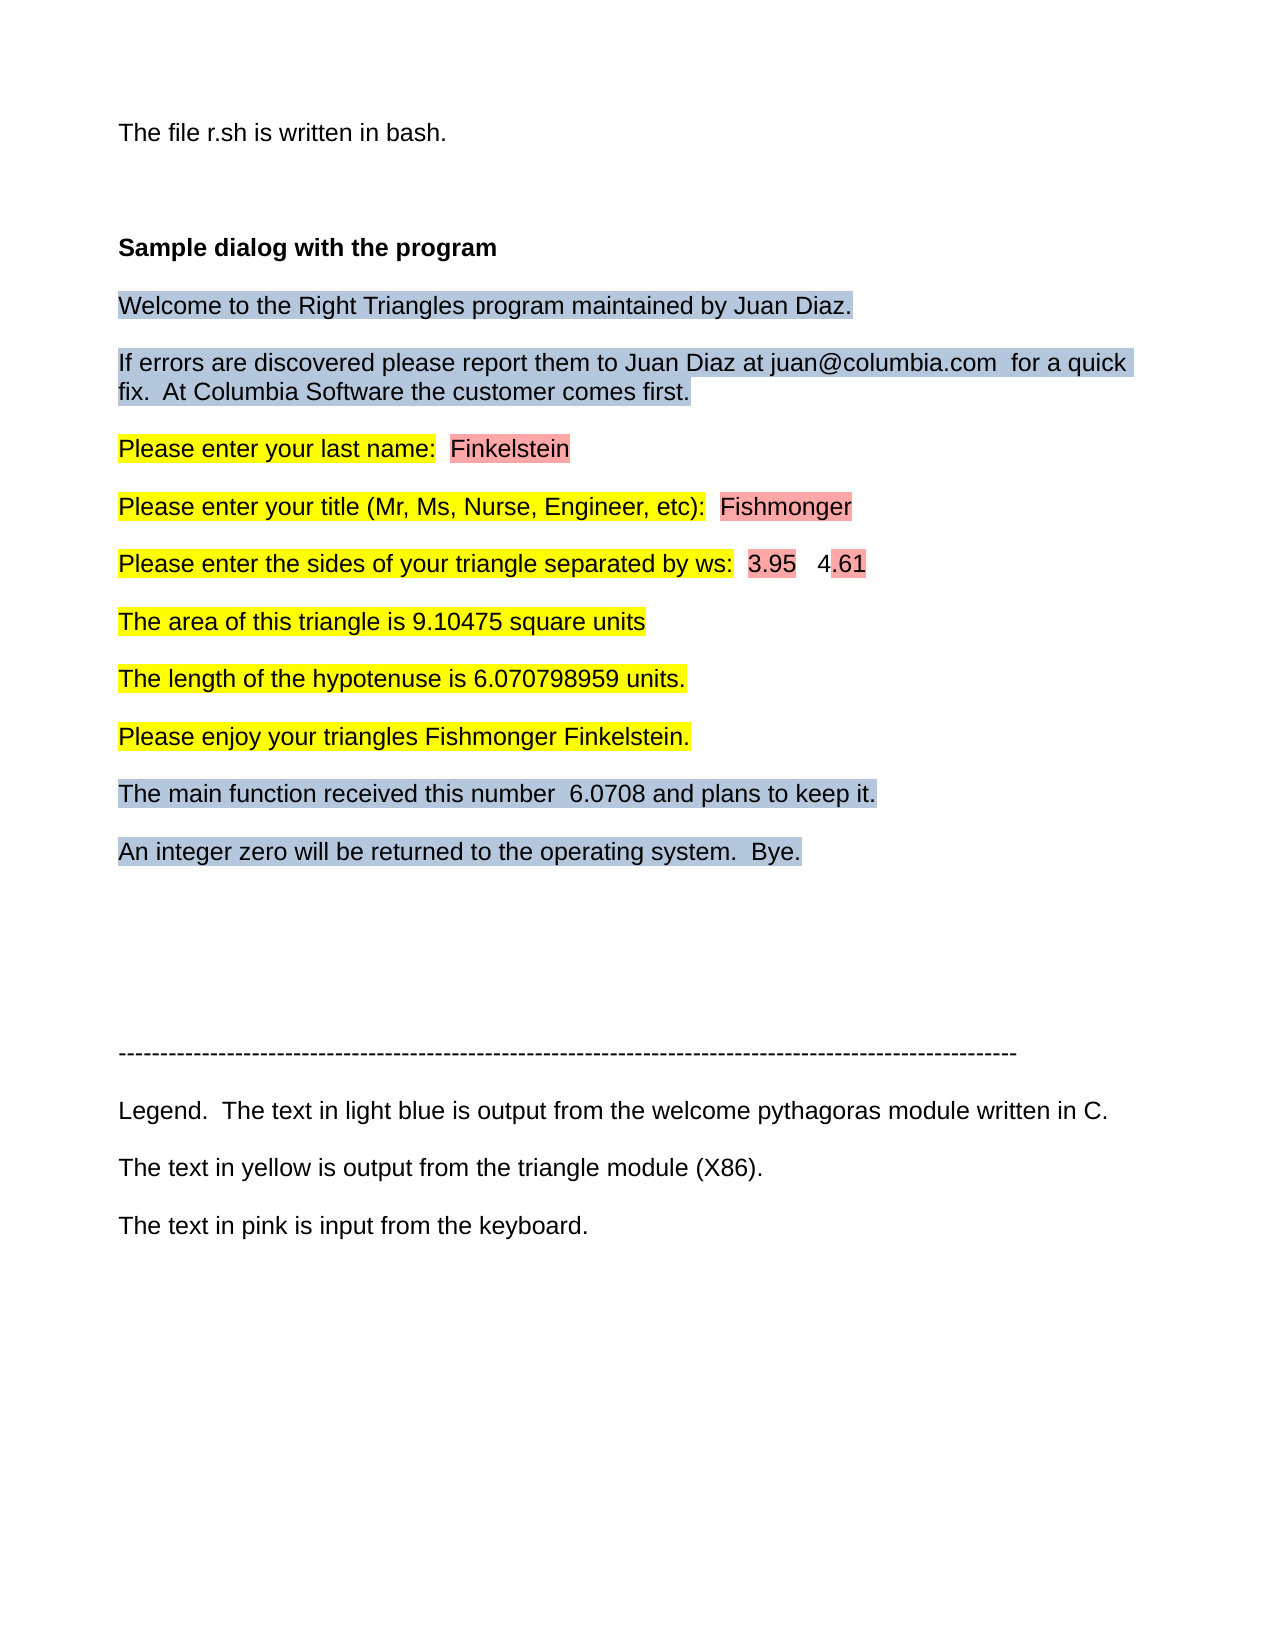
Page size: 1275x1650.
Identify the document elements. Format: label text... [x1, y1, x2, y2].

text The file r.sh is written in bash. [118, 118, 1157, 147]
text Please enter the sides of your triangle separated by ws: 3.95 4.61 [118, 549, 1157, 578]
text The text in yellow is output from the triangle module (X86). [118, 1153, 1157, 1182]
text The length of the hypotenuse is 6.070798959 units. [118, 664, 1157, 693]
text Please enjoy your triangles Fishmonger Finkelstein. [118, 722, 1157, 751]
text Legend. The text in light blue is output from the welcome pythagoras module written in C. [118, 1096, 1157, 1124]
text Welcome to the Right Triangles program maintained by Juan Diaz. [118, 291, 1157, 319]
text Please enter your title (Mr, Ms, Nurse, Engineer, etc): Fishmonger [118, 492, 1157, 521]
text Please enter your last name: Finkelstein [118, 434, 1157, 463]
text ------------------------------------------------------------------------------------------------------------ [118, 1038, 1157, 1067]
text The area of this triangle is 9.10475 square units [118, 607, 1157, 636]
text An integer zero will be returned to the operating system. Bye. [118, 837, 1157, 866]
text If errors are discovered please report them to Juan Diaz at juan@columbia.com for a quick fix. At Columbia Software the customer comes first. [118, 348, 1157, 406]
text The main function received this number 6.0708 and plans to keep it. [118, 779, 1157, 808]
text The text in pink is input from the keyboard. [118, 1211, 1157, 1239]
text Sample dialog with the program [118, 233, 1157, 262]
